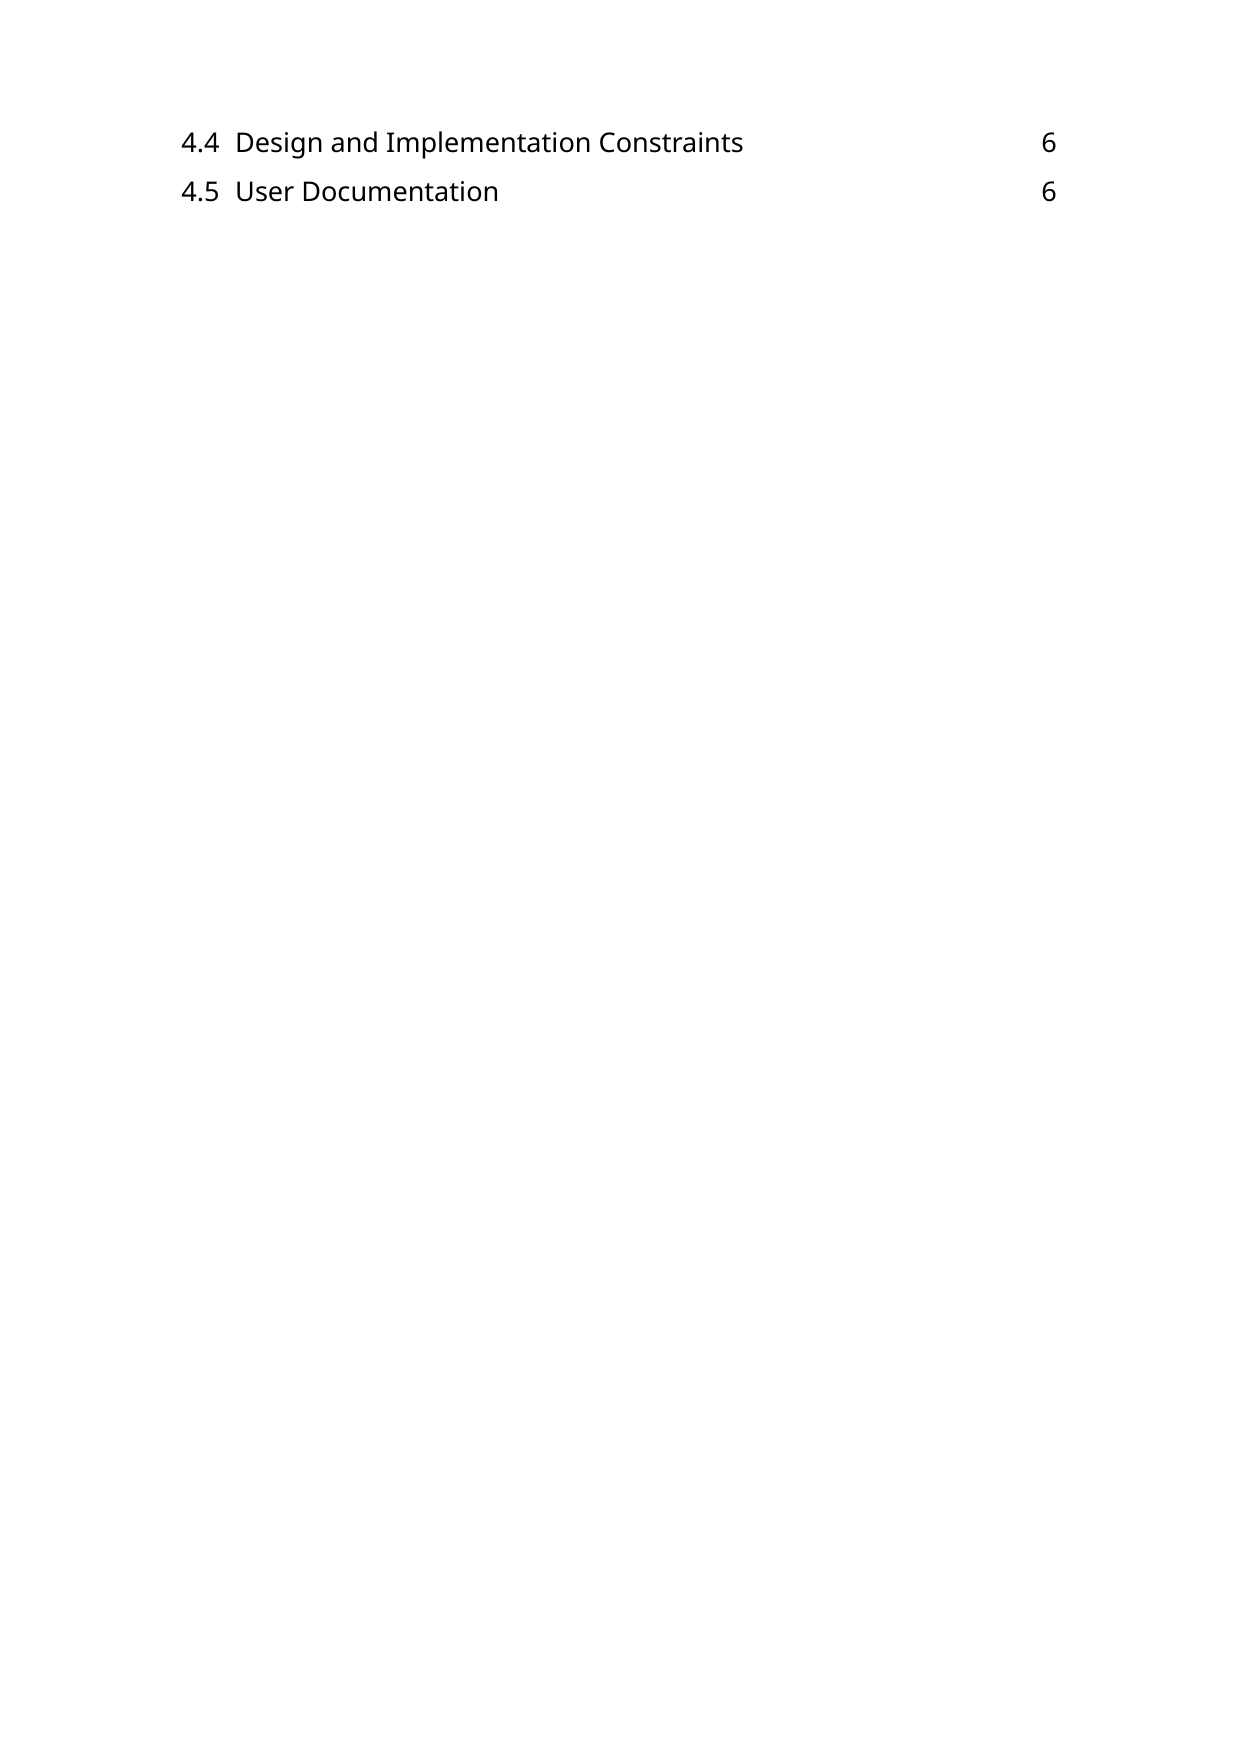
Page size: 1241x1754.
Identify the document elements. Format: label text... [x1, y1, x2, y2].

table_cell User Documentation [229, 166, 1036, 215]
table_cell 4.5 [176, 166, 229, 215]
table_cell Design and Implementation Constraints [229, 118, 1036, 166]
table_cell 4.4 [176, 118, 229, 166]
table_cell 6 [1036, 118, 1122, 166]
table_cell [118, 118, 176, 166]
table_cell 6 [1036, 166, 1122, 215]
table_cell [118, 166, 176, 215]
